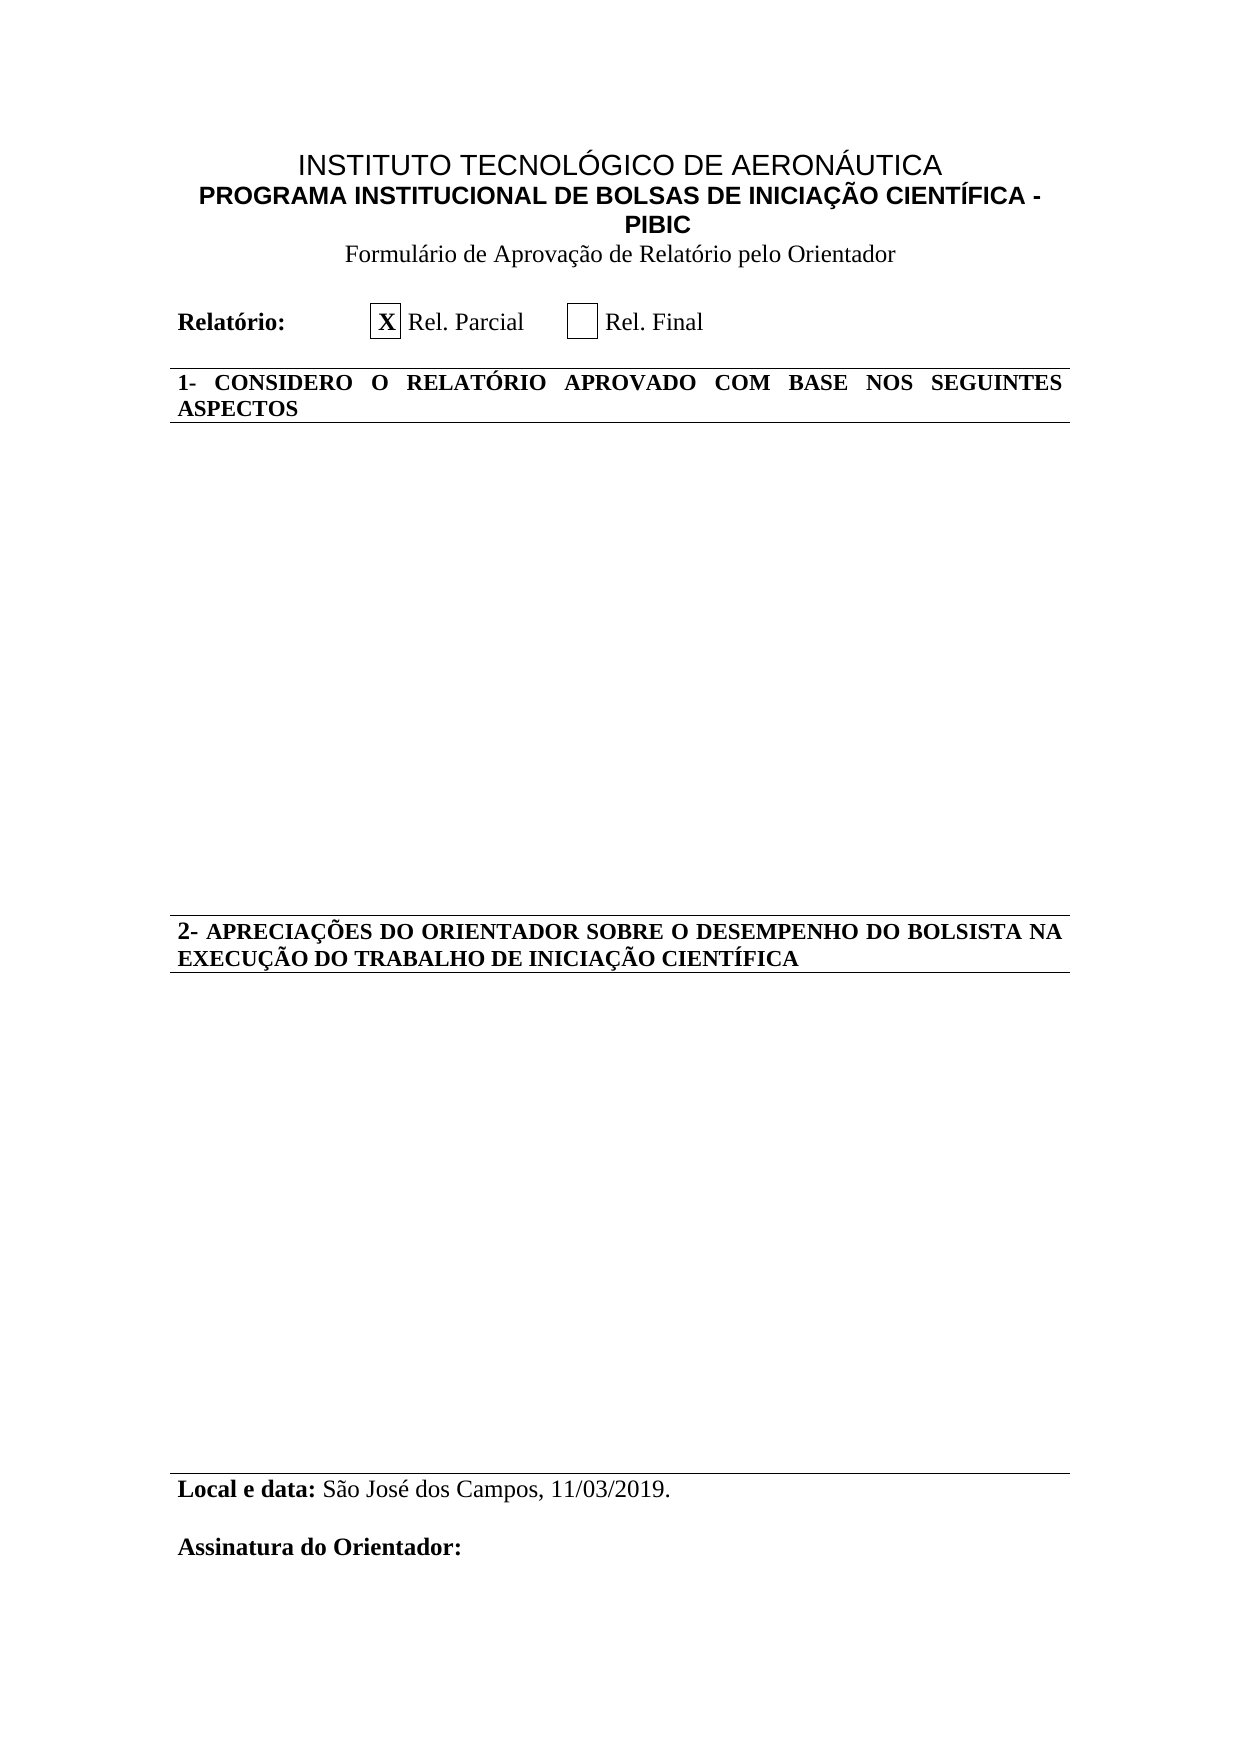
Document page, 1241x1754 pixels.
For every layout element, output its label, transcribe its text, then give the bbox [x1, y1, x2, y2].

table_header [170, 268, 371, 303]
text INSTITUTO TECNOLÓGICO DE AERONÁUTICA [177, 148, 1063, 181]
text Assinatura do Orientador: [177, 1532, 1063, 1561]
table_cell [568, 304, 597, 338]
table_cell [170, 973, 1070, 1473]
table_cell Rel. Final [598, 303, 1070, 338]
table_cell Relatório: [170, 303, 370, 338]
subtitle PROGRAMA INSTITUCIONAL DE BOLSAS DE INICIAÇÃO CIENTÍFICA - PIBIC [177, 181, 1063, 239]
table_header [371, 268, 1070, 303]
text Local e data: São José dos Campos, 11/03/2019. [177, 1474, 1063, 1503]
table_cell Rel. Parcial [401, 303, 567, 338]
table_cell X [371, 304, 400, 338]
table_cell [170, 423, 1070, 915]
table_header 1- CONSIDERO O RELATÓRIO APROVADO COM BASE NOS SEGUINTES ASPECTOS [170, 369, 1070, 422]
text Formulário de Aprovação de Relatório pelo Orientador [177, 239, 1063, 267]
table_cell 2- APRECIAÇÕES DO ORIENTADOR SOBRE O DESEMPENHO DO BOLSISTA NA EXECUÇÃO DO TRABALHO DE INICIAÇÃO CIENTÍFICA [170, 916, 1070, 972]
